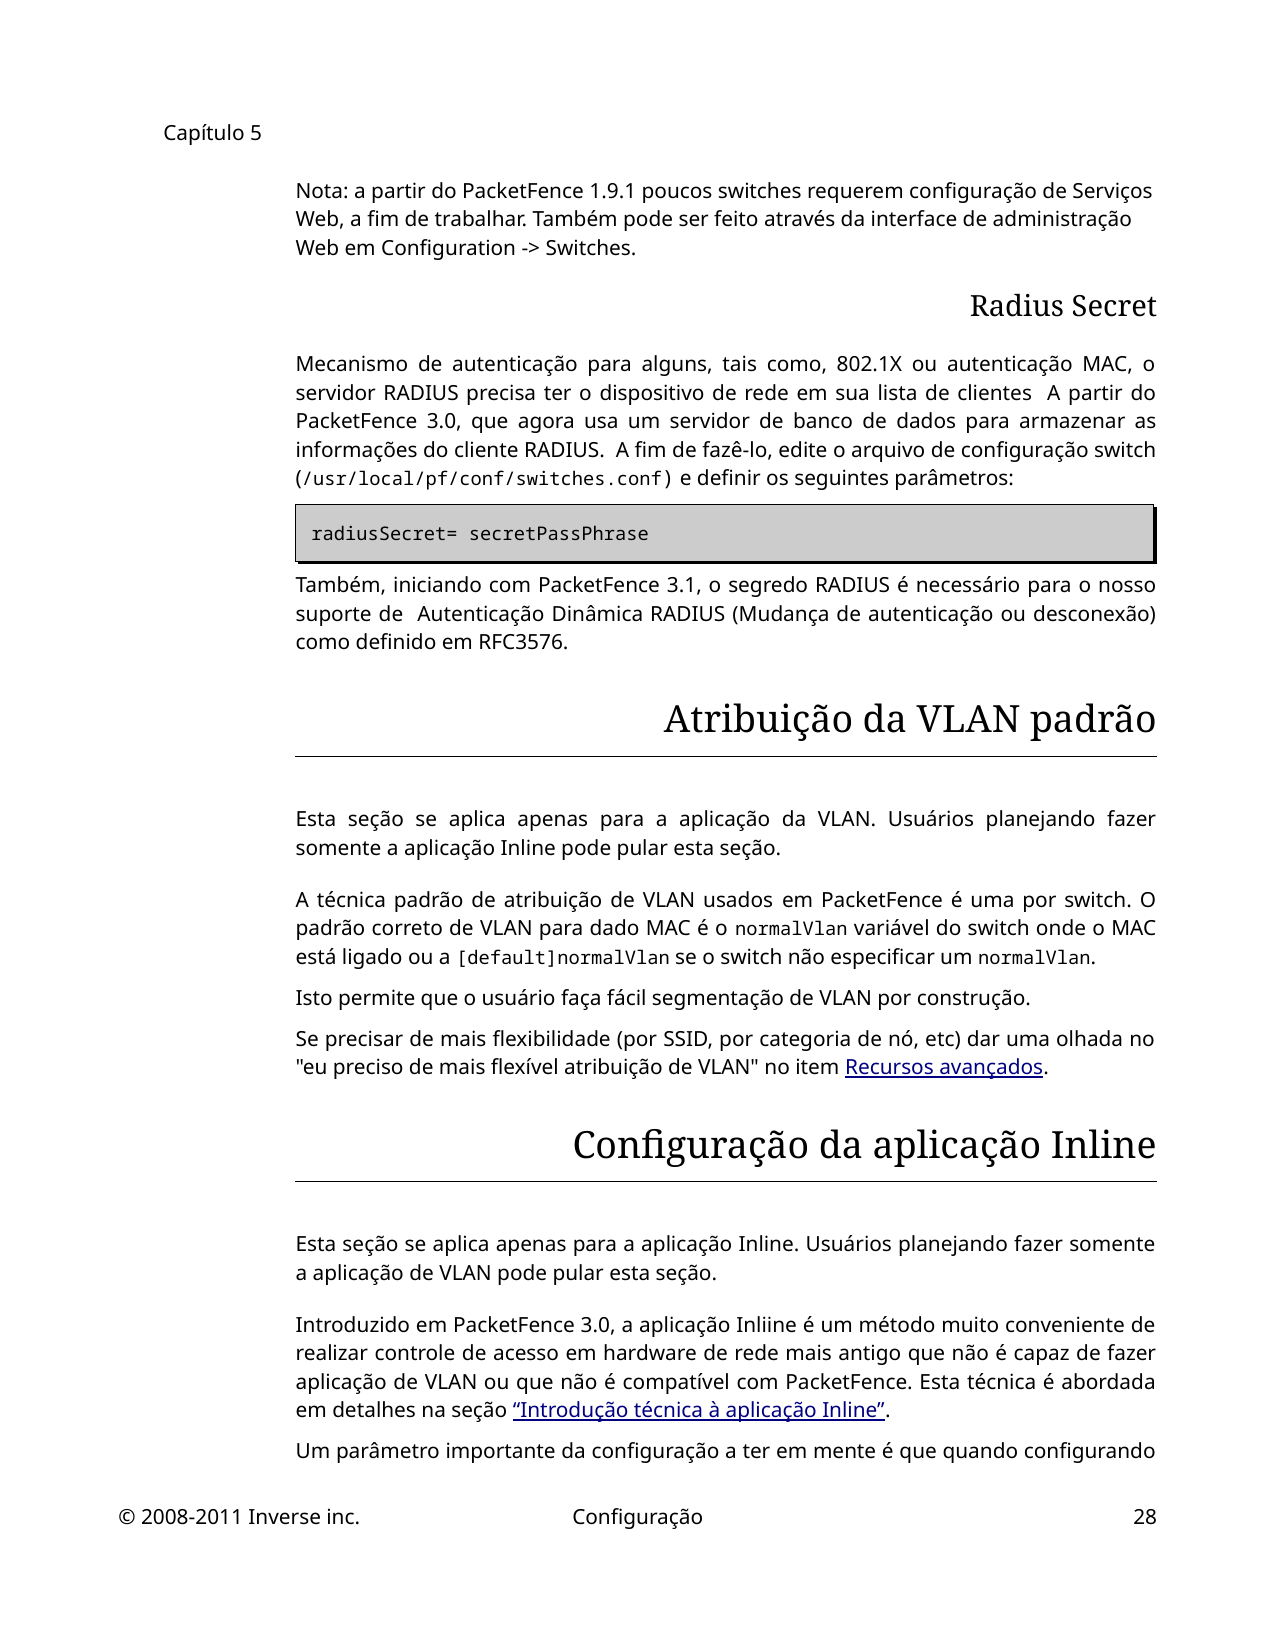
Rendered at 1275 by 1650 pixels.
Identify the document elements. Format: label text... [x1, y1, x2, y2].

text Esta seção se aplica apenas para a aplicação Inline. Usuários planejando fazer somente a aplicação de VLAN pode pular esta seção. [295, 1229, 1157, 1286]
subtitle Configuração da aplicação Inline [295, 1118, 1157, 1181]
text Esta seção se aplica apenas para a aplicação da VLAN. Usuários planejando fazer somente a aplicação Inline pode pular esta seção. [295, 804, 1157, 861]
subtitle Radius Secret [295, 285, 1157, 325]
text radiusSecret= secretPassPhrase [296, 505, 1153, 561]
text Isto permite que o usuário faça fácil segmentação de VLAN por construção. [295, 983, 1157, 1011]
text Também, iniciando com PacketFence 3.1, o segredo RADIUS é necessário para o nosso suporte de Autenticação Dinâmica RADIUS (Mudança de autenticação ou desconexão) como definido em RFC3576. [295, 570, 1157, 656]
text A técnica padrão de atribuição de VLAN usados ​​em PacketFence é uma por switch. O padrão correto de VLAN para dado MAC é o normalVlan variável do switch onde o MAC está ligado ou a [default]normalVlan se o switch não especificar um normalVlan. [295, 885, 1157, 970]
text Nota: a partir do PacketFence 1.9.1 poucos switches requerem configuração de Serviços Web, a fim de trabalhar. Também pode ser feito através da interface de administração Web em Configuration -> Switches. [295, 176, 1157, 261]
text Mecanismo de autenticação para alguns, tais como, 802.1X ou autenticação MAC, o servidor RADIUS precisa ter o dispositivo de rede em sua lista de clientes A partir do PacketFence 3.0, que agora usa um servidor de banco de dados para armazenar as informações do cliente RADIUS. A fim de fazê-lo, edite o arquivo de configuração switch (/usr/local/pf/conf/switches.conf) e definir os seguintes parâmetros: [295, 349, 1157, 492]
text Se precisar de mais flexibilidade (por SSID, por categoria de nó, etc) dar uma olhada no "eu preciso de mais flexível atribuição de VLAN" no item Recursos avançados. [295, 1024, 1157, 1081]
text Introduzido em PacketFence 3.0, a aplicação Inliine é um método muito conveniente de realizar controle de acesso em hardware de rede mais antigo que não é capaz de fazer aplicação de VLAN ou que não é compatível com PacketFence. Esta técnica é abordada em detalhes na seção “Introdução técnica à aplicação Inline”. [295, 1310, 1157, 1424]
text Um parâmetro importante da configuração a ter em mente é que quando configurando [295, 1436, 1157, 1465]
subtitle Atribuição da VLAN padrão [295, 693, 1157, 756]
